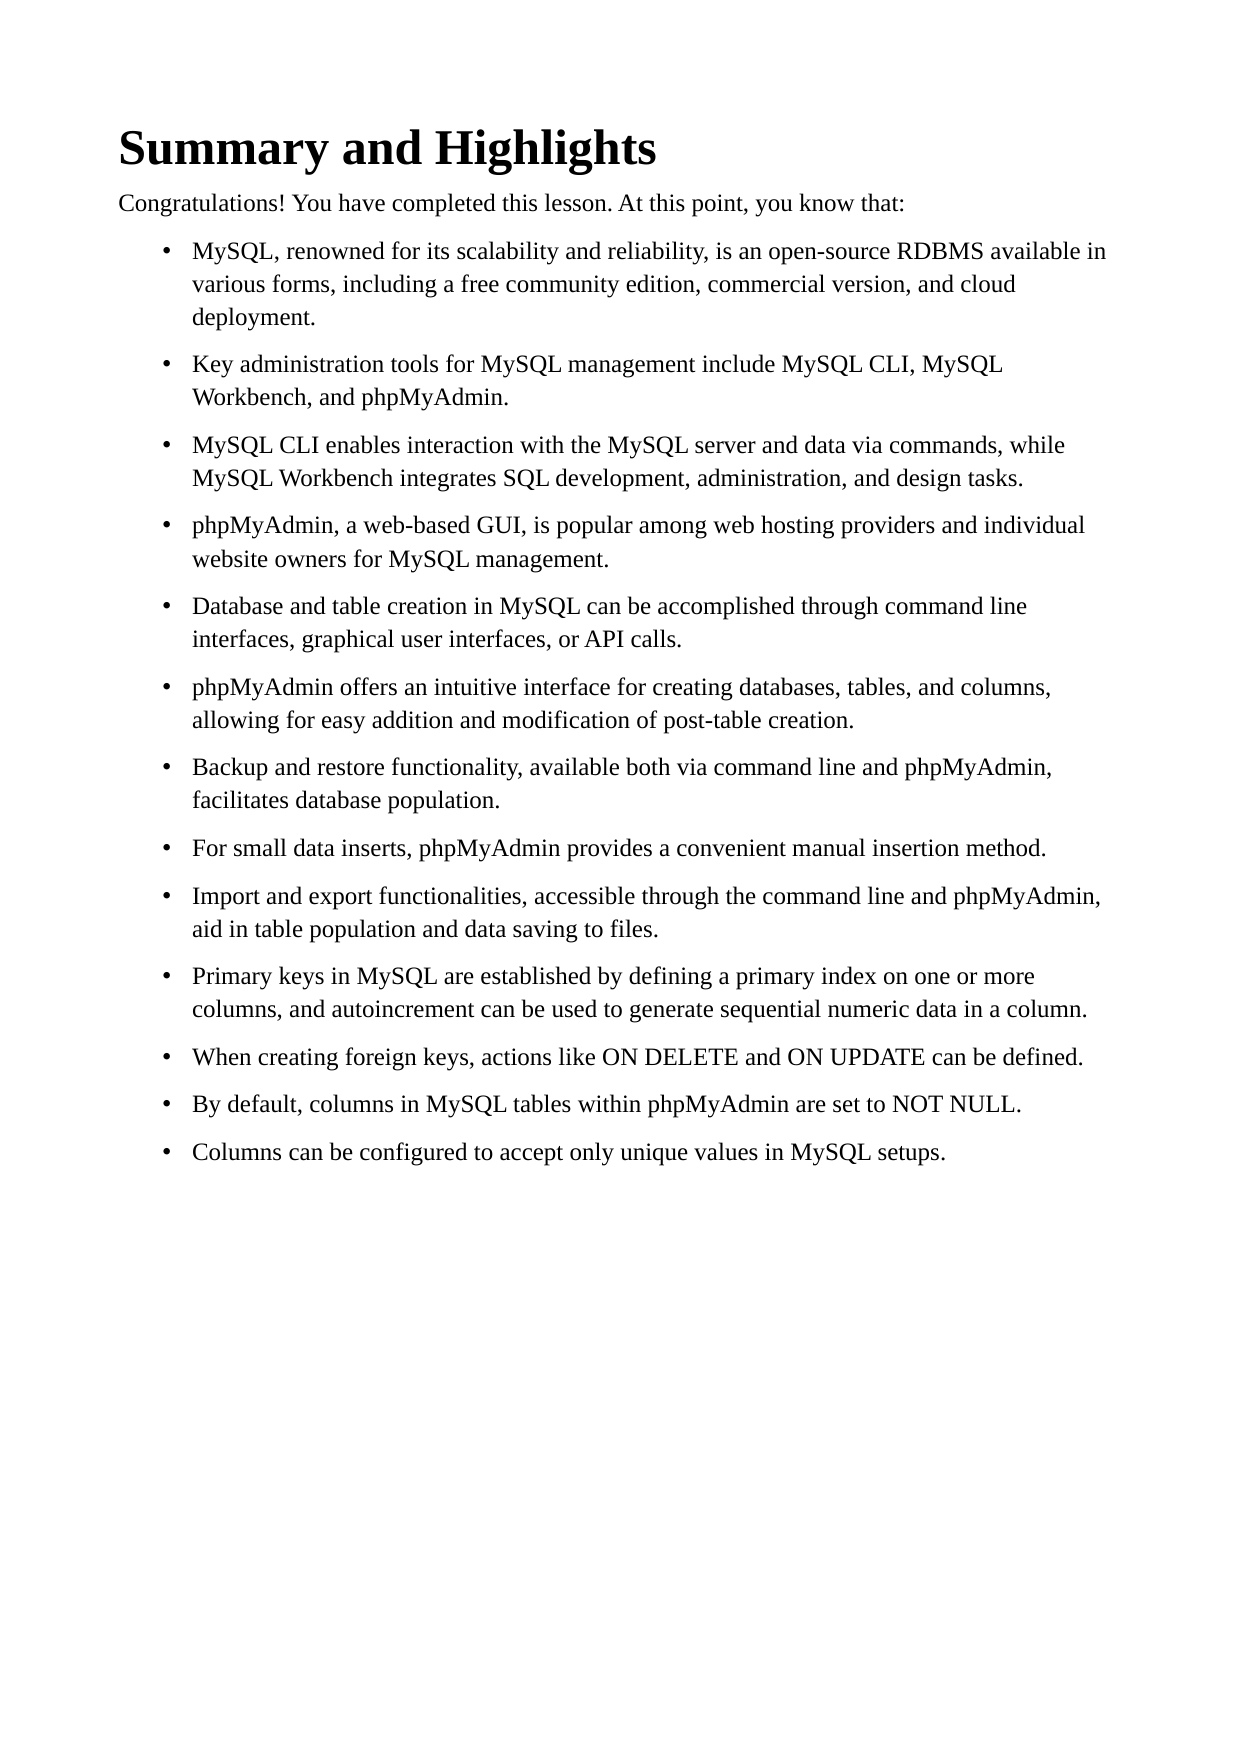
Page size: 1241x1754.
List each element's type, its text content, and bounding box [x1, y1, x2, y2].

text Congratulations! You have completed this lesson. At this point, you know that: [118, 188, 1122, 217]
list Import and export functionalities, accessible through the command line and phpMyAdmin, aid in table population and data saving to files. [162, 881, 1122, 942]
list phpMyAdmin offers an intuitive interface for creating databases, tables, and columns, allowing for easy addition and modification of post-table creation. [162, 672, 1122, 734]
list MySQL CLI enables interaction with the MySQL server and data via commands, while MySQL Workbench integrates SQL development, administration, and design tasks. [162, 430, 1122, 492]
list Key administration tools for MySQL management include MySQL CLI, MySQL Workbench, and phpMyAdmin. [162, 349, 1122, 411]
list Database and table creation in MySQL can be accomplished through command line interfaces, graphical user interfaces, or API calls. [162, 591, 1122, 653]
list By default, columns in MySQL tables within phpMyAdmin are set to NOT NULL. [162, 1089, 1122, 1118]
list Backup and restore functionality, available both via command line and phpMyAdmin, facilitates database population. [162, 752, 1122, 814]
list phpMyAdmin, a web-based GUI, is popular among web hosting providers and individual website owners for MySQL management. [162, 511, 1122, 572]
list Columns can be configured to accept only unique values in MySQL setups. [162, 1137, 1122, 1166]
list For small data inserts, phpMyAdmin provides a convenient manual insertion method. [162, 833, 1122, 862]
subtitle Summary and Highlights [118, 118, 1122, 176]
list When creating foreign keys, actions like ON DELETE and ON UPDATE can be defined. [162, 1042, 1122, 1071]
list Primary keys in MySQL are established by defining a primary index on one or more columns, and autoincrement can be used to generate sequential numeric data in a column. [162, 961, 1122, 1023]
list MySQL, renowned for its scalability and reliability, is an open-source RDBMS available in various forms, including a free community edition, commercial version, and cloud deployment. [162, 236, 1122, 331]
